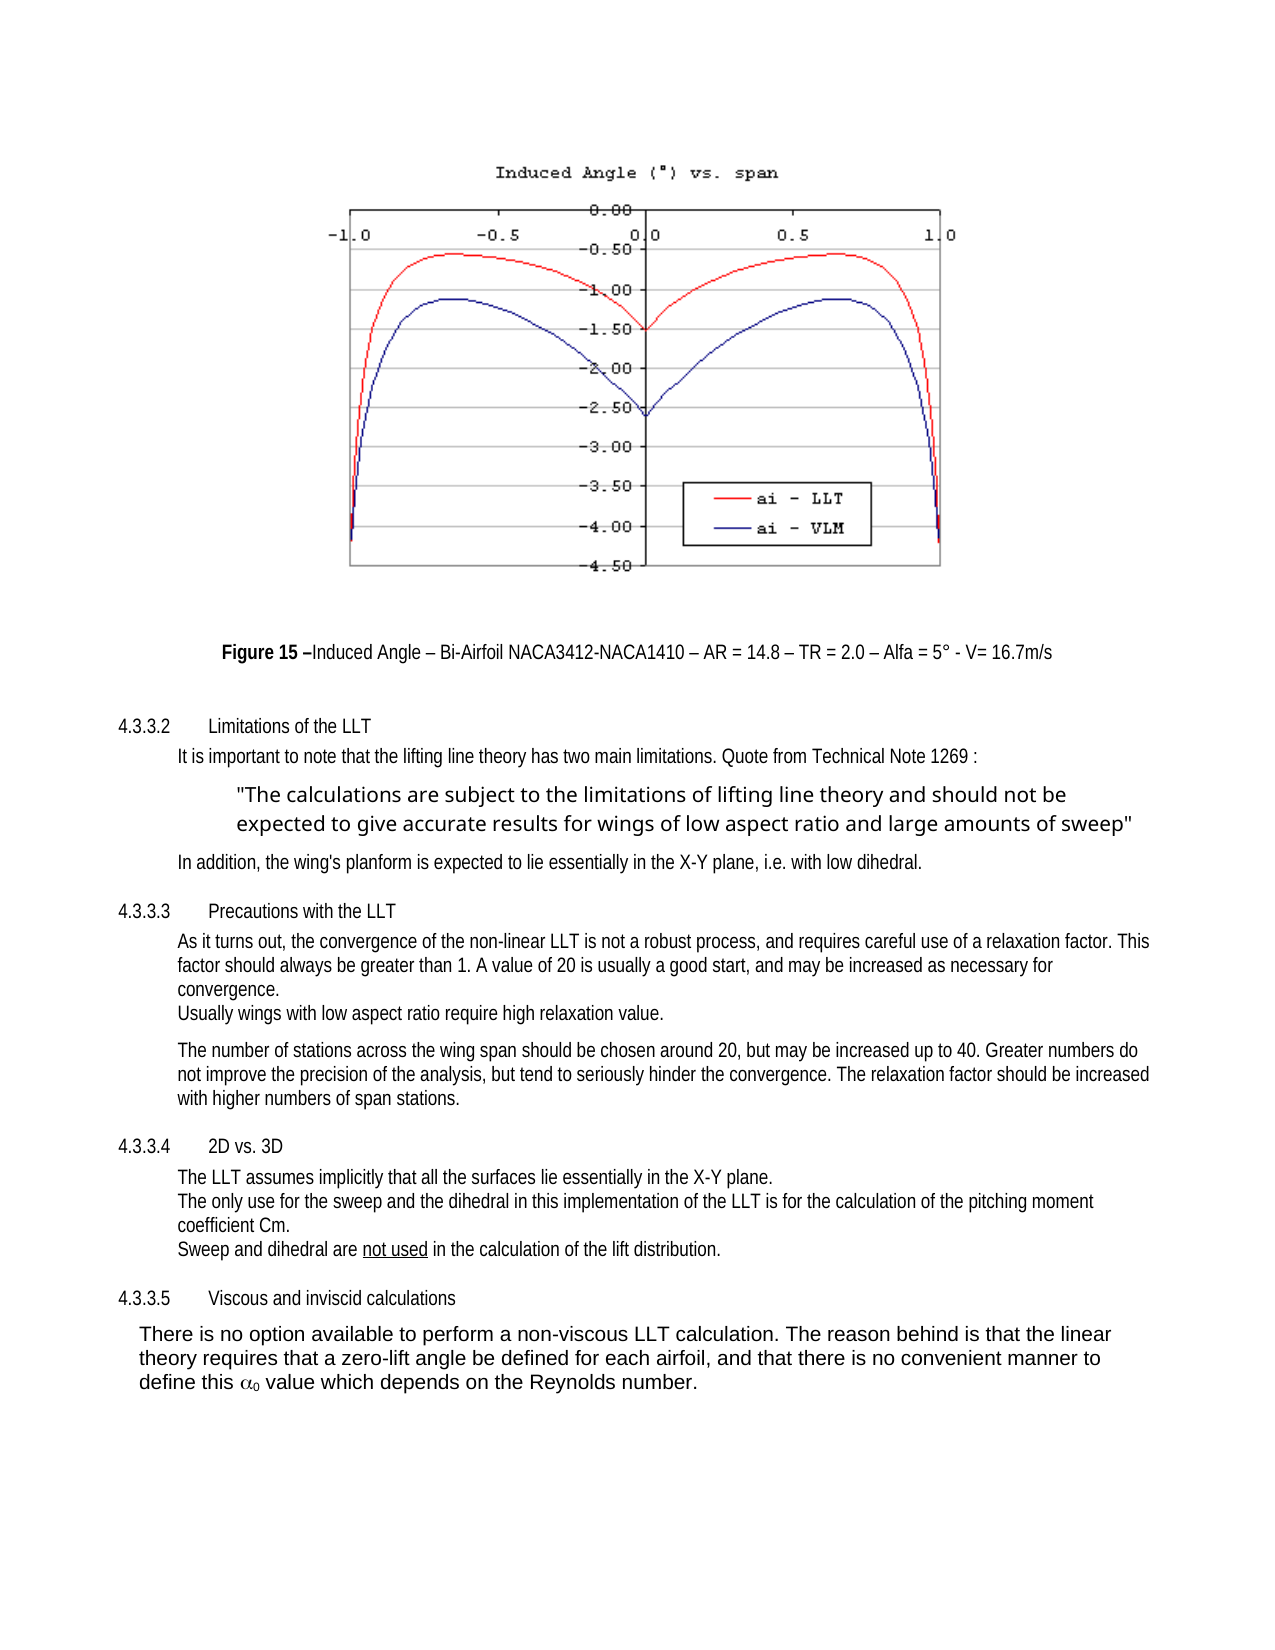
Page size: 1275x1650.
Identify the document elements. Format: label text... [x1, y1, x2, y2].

subtitle Viscous and inviscid calculations [118, 1285, 1157, 1309]
subtitle 2D vs. 3D [118, 1134, 1157, 1158]
subtitle Limitations of the LLT [118, 714, 1157, 738]
text There is no option available to perform a non-viscous LLT calculation. The reason behind is that the linear theory requires that a zero-lift angle be defined for each airfoil, and that there is no convenient manner to define this 0 value which depends on the Reynolds number. [139, 1322, 1157, 1394]
text "The calculations are subject to the limitations of lifting line theory and should not be expected to give accurate results for wings of low aspect ratio and large amounts of sweep" [236, 781, 1157, 837]
subtitle Precautions with the LLT [118, 899, 1157, 923]
text Figure 15 –Induced Angle – Bi-Airfoil NACA3412-NACA1410 – AR = 14.8 – TR = 2.0 – Alfa = 5° - V= 16.7m/s [118, 640, 1157, 664]
text As it turns out, the convergence of the non-linear LLT is not a robust process, and requires careful use of a relaxation factor. This factor should always be greater than 1. A value of 20 is usually a good start, and may be increased as necessary for convergence. Usually wings with low aspect ratio require high relaxation value. [177, 929, 1157, 1025]
text In addition, the wing's planform is expected to lie essentially in the X-Y plane, i.e. with low dihedral. [177, 850, 1157, 874]
text The number of stations across the wing span should be chosen around 20, but may be increased up to 40. Greater numbers do not improve the precision of the analysis, but tend to seriously hinder the convergence. The relaxation factor should be increased with higher numbers of span stations. [177, 1037, 1157, 1109]
text The LLT assumes implicitly that all the surfaces lie essentially in the X-Y plane. The only use for the sweep and the dihedral in this implementation of the LLT is for the calculation of the pitching moment coefficient Cm. Sweep and dihedral are not used in the calculation of the lift distribution. [177, 1164, 1157, 1260]
text It is important to note that the lifting line theory has two main limitations. Quote from Technical Note 1269 : [177, 744, 1157, 768]
picture [301, 140, 974, 606]
